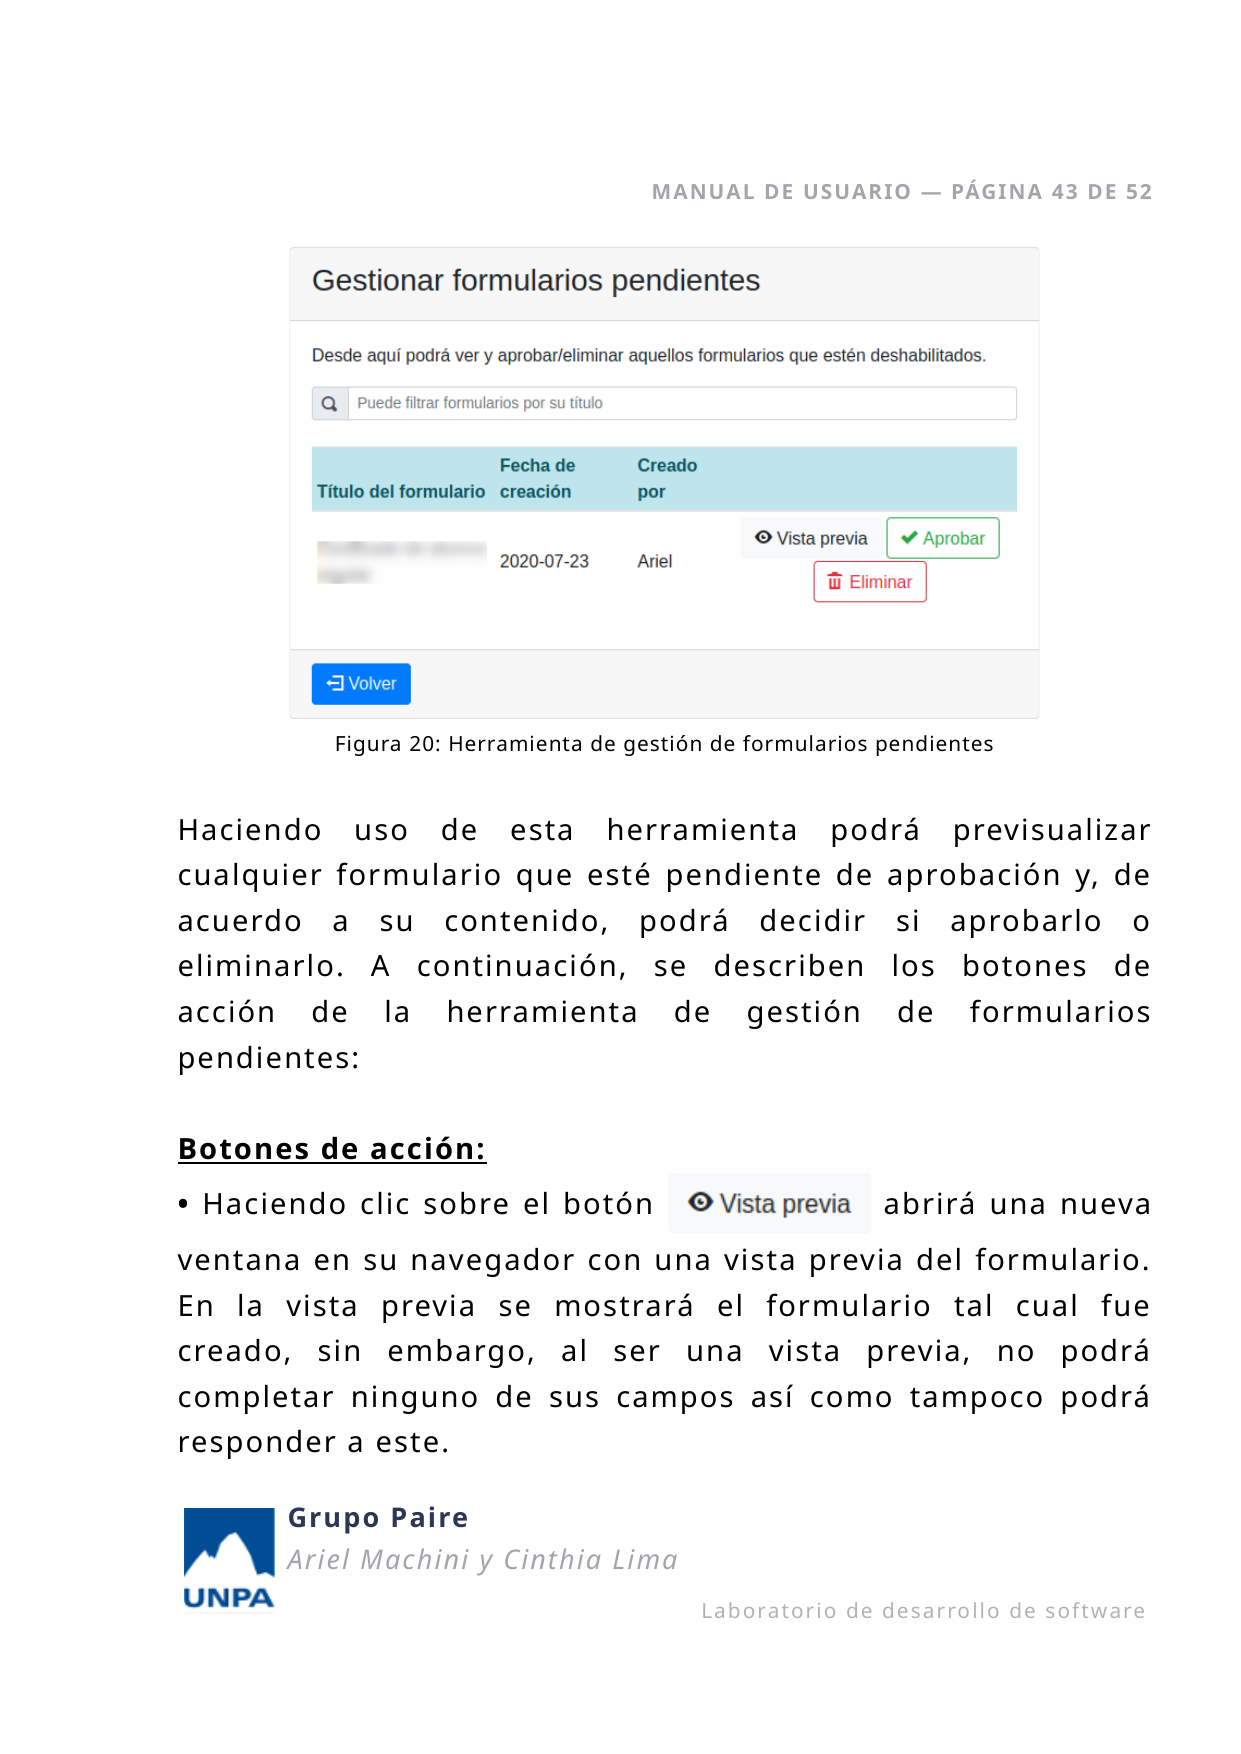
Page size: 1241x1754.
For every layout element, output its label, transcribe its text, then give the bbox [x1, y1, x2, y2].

text • Haciendo clic sobre el botón abrirá una nueva ventana en su navegador con una vista previa del formulario. En la vista previa se mostrará el formulario tal cual fue creado, sin embargo, al ser una vista previa, no podrá completar ninguno de sus campos así como tampoco podrá responder a este. [177, 1174, 1152, 1461]
text Figura 20: Herramienta de gestión de formularios pendientes [289, 719, 1039, 757]
picture [289, 247, 1040, 719]
text Haciendo uso de esta herramienta podrá previsualizar cualquier formulario que esté pendiente de aprobación y, de acuerdo a su contenido, podrá decidir si aprobarlo o eliminarlo. A continuación, se describen los botones de acción de la herramienta de gestión de formularios pendientes: [177, 809, 1152, 1077]
picture [184, 1508, 275, 1614]
picture [668, 1173, 872, 1234]
text Botones de acción: [177, 1128, 1152, 1168]
